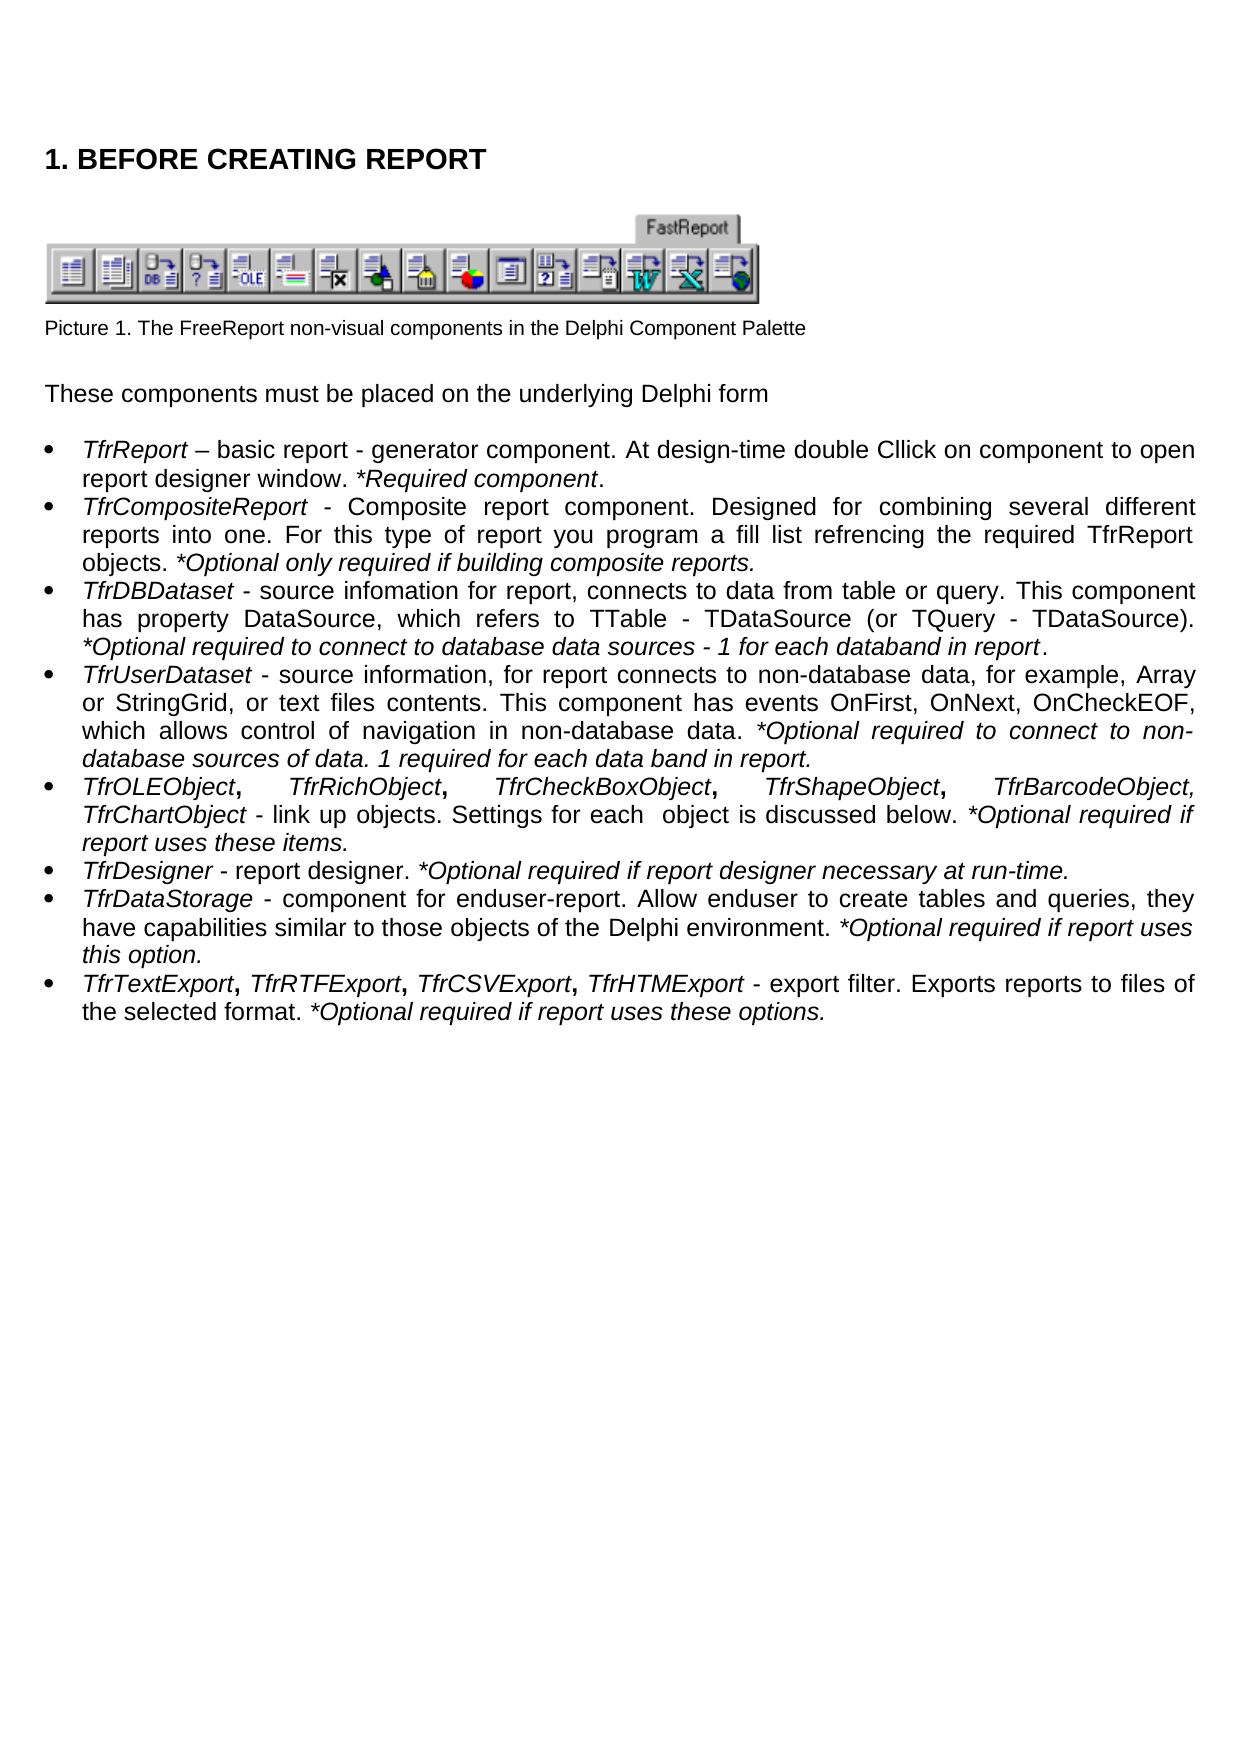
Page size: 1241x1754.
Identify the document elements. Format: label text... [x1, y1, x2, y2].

list TfrReport – basic report - generator component. At design-time double Cllick on component to open report designer window. *Required component. [44, 436, 1196, 492]
subtitle 1. BEFORE CREATING REPORT [44, 143, 1196, 176]
list TfrTextExport, TfrRTFExport, TfrCSVExport, TfrHTMExport - export filter. Exports reports to files of the selected format. *Optional required if report uses these options. [44, 969, 1196, 1025]
list TfrCompositeReport - Composite report component. Designed for combining several different reports into one. For this type of report you program a fill list refrencing the required TfrReport objects. *Optional only required if building composite reports. [44, 492, 1196, 576]
list TfrUserDataset - source information, for report connects to non-database data, for example, Array or StringGrid, or text files contents. This component has events OnFirst, OnNext, OnCheckEOF, which allows control of navigation in non-database data. *Optional required to connect to non-database sources of data. 1 required for each data band in report. [44, 661, 1196, 773]
list TfrDBDataset - source infomation for report, connects to data from table or query. This component has property DataSource, which refers to TTable - TDataSource (or TQuery - TDataSource). *Optional required to connect to database data sources - 1 for each databand in report. [44, 576, 1196, 661]
list TfrDataStorage - component for enduser-report. Allow enduser to create tables and queries, they have capabilities similar to those objects of the Delphi environment. *Optional required if report uses this option. [44, 885, 1196, 969]
title Picture 1. The FreeReport non-visual components in the Delphi Component Palette [44, 316, 1196, 339]
list TfrDesigner - report designer. *Optional required if report designer necessary at run-time. [44, 857, 1196, 885]
list TfrOLEObject, TfrRichObject, TfrCheckBoxObject, TfrShapeObject, TfrBarcodeObject, TfrChartObject - link up objects. Settings for each object is discussed below. *Optional required if report uses these items. [44, 773, 1196, 857]
text These components must be placed on the underlying Delphi form [44, 380, 1196, 408]
